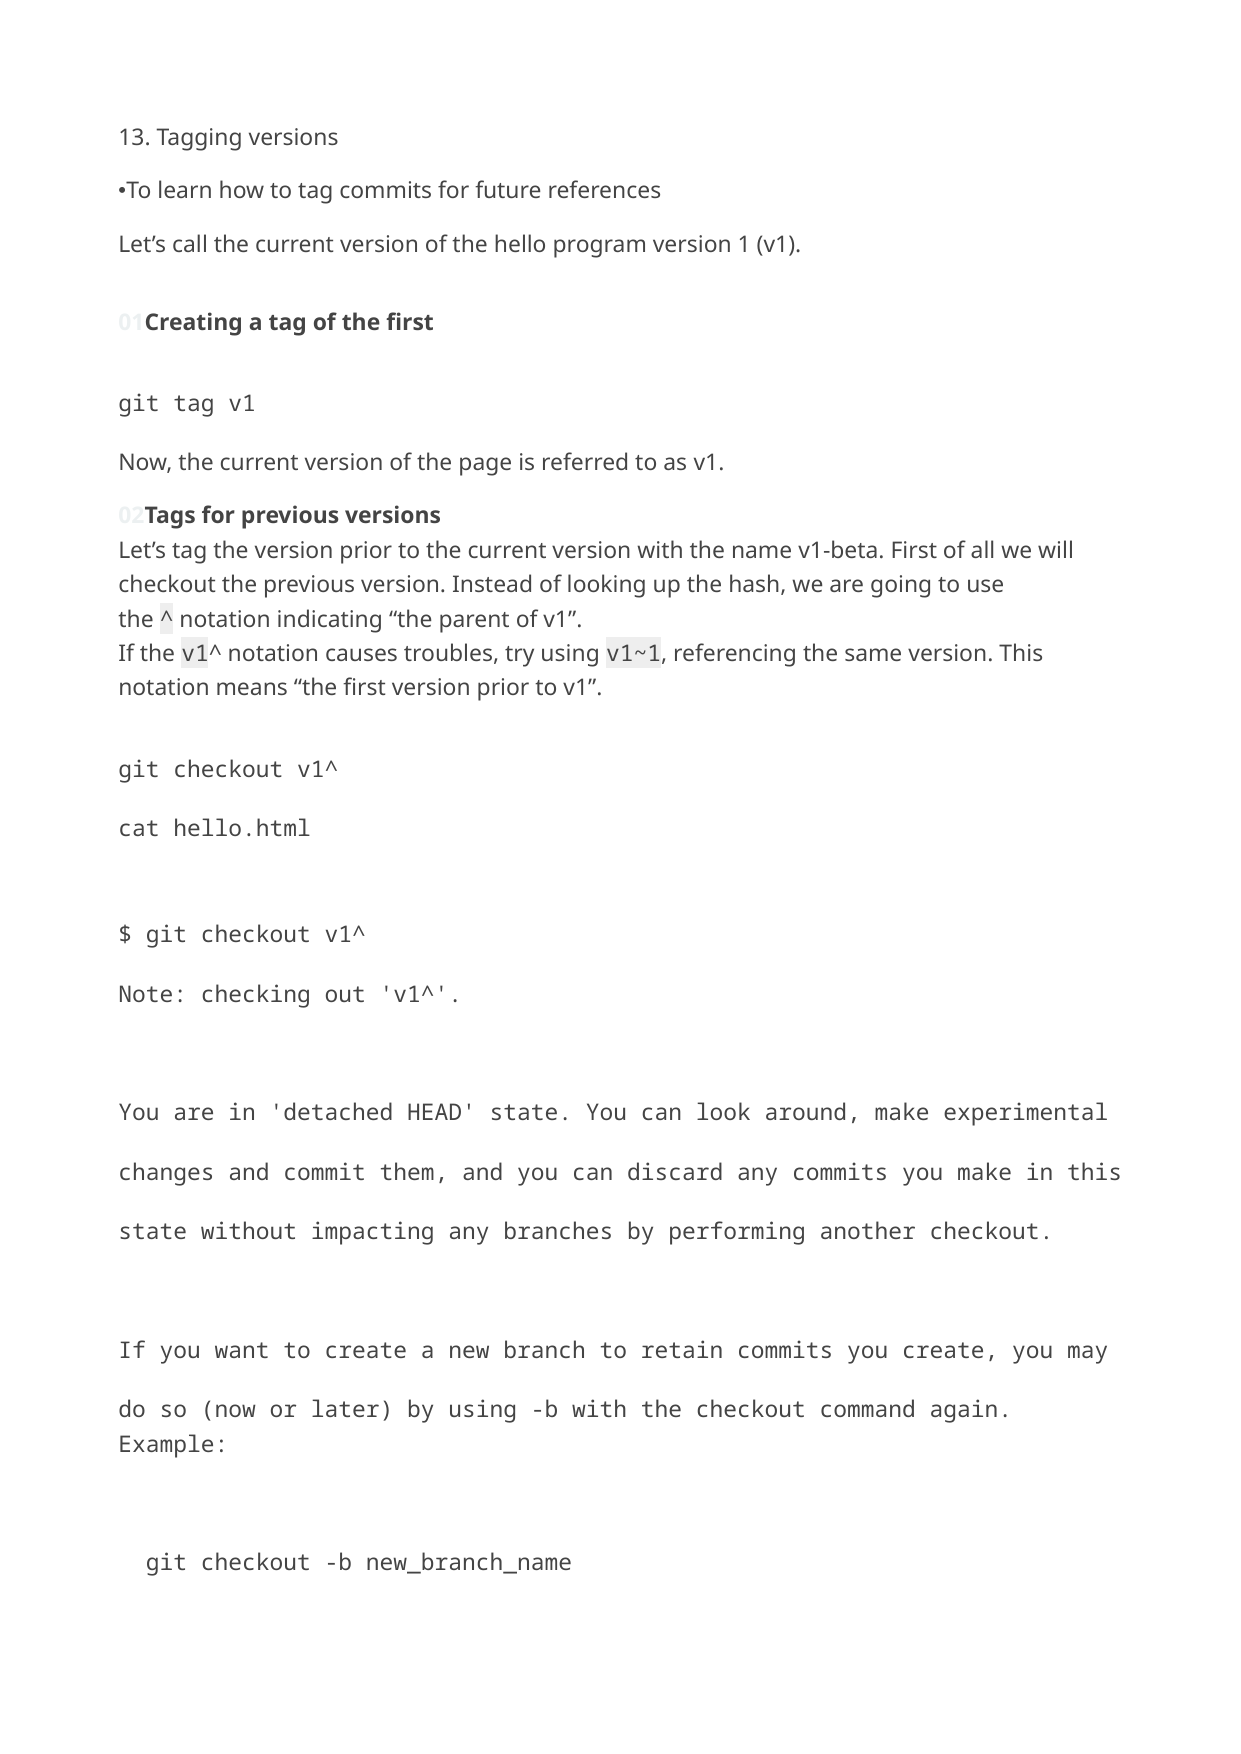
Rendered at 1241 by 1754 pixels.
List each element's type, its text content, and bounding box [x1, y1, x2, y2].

text Let’s tag the version prior to the current version with the name v1-beta. First of all we will checkout the previous version. Instead of looking up the hash, we are going to use the ^ notation indicating “the parent of v1”. [118, 531, 1122, 634]
text cat hello.html [118, 809, 1122, 843]
subtitle RUN: [118, 718, 1122, 749]
text Now, the current version of the page is referred to as v1. [118, 443, 1122, 477]
text git checkout v1^ [118, 749, 1122, 784]
text changes and commit them, and you can discard any commits you make in this [118, 1152, 1122, 1187]
subtitle 13. Tagging versions [118, 118, 1122, 152]
list To learn how to tag commits for future references [118, 171, 1122, 206]
text If the v1^ notation causes troubles, try using v1~1, referencing the same version. This notation means “the first version prior to v1”. [118, 634, 1122, 702]
text If you want to create a new branch to retain commits you create, you may [118, 1331, 1122, 1365]
text $ git checkout v1^ [118, 915, 1122, 949]
text Note: checking out 'v1^'. [118, 974, 1122, 1009]
subtitle RUN: [118, 884, 1122, 915]
text Let’s call the current version of the hello program version 1 (v1). [118, 224, 1122, 259]
text You are in 'detached HEAD' state. You can look around, make experimental [118, 1093, 1122, 1127]
subtitle 01Creating a tag of the first [118, 284, 1122, 337]
text state without impacting any branches by performing another checkout. [118, 1212, 1122, 1246]
subtitle 02Tags for previous versions [118, 477, 1122, 531]
text git checkout -b new_branch_name [118, 1543, 1122, 1577]
subtitle RUN: [118, 352, 1122, 384]
text do so (now or later) by using -b with the checkout command again. Example: [118, 1390, 1122, 1459]
text git tag v1 [118, 384, 1122, 418]
